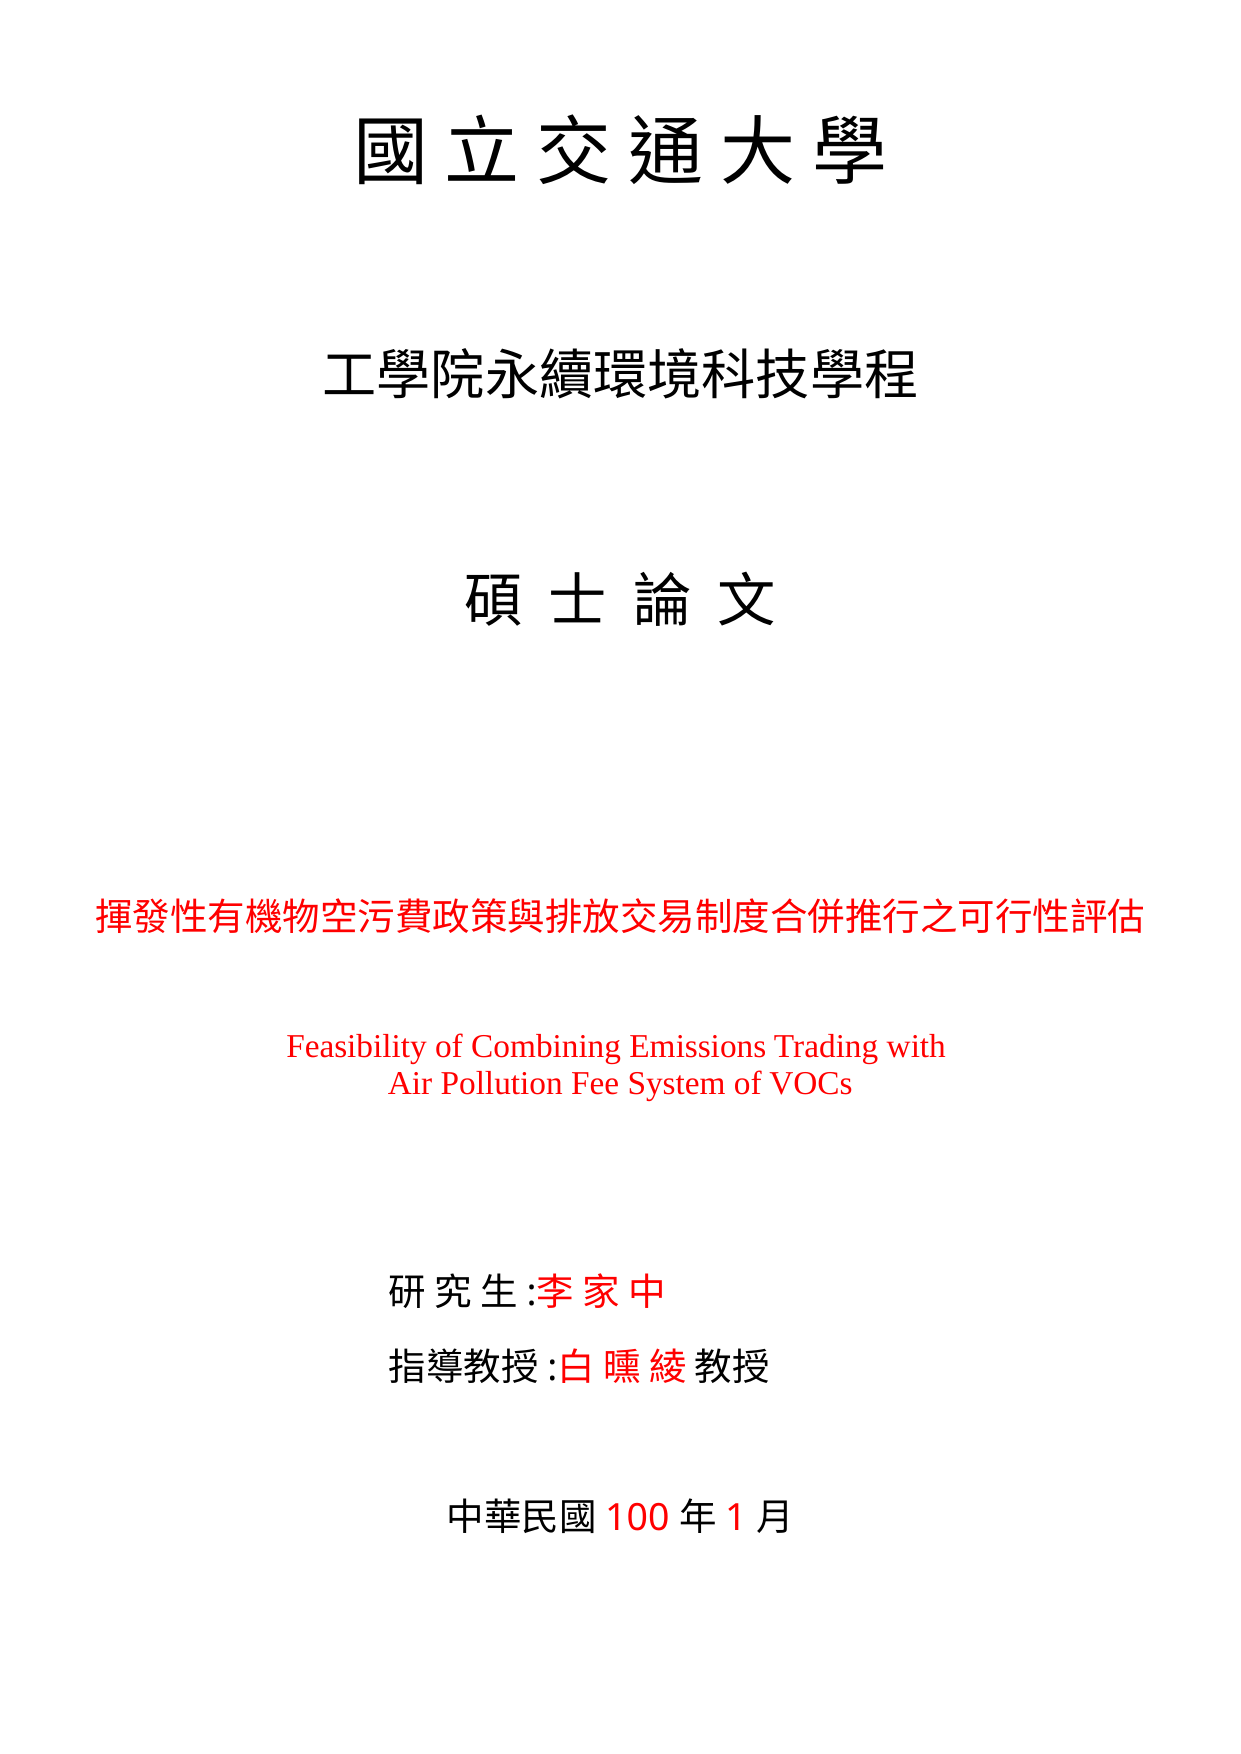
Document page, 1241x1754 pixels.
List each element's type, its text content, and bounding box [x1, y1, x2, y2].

text 國 立 交 通 大 學 [89, 89, 1152, 202]
text 碩 士 論 文 [89, 539, 1152, 652]
text 研 究 生 :李 家 中 [339, 1252, 1152, 1327]
text 揮發性有機物空污費政策與排放交易制度合併推行之可行性評估 [89, 877, 1152, 952]
text 指導教授 :白 曛 綾 教授 [339, 1327, 1152, 1402]
text Feasibility of Combining Emissions Trading with [89, 1027, 1152, 1064]
text Air Pollution Fee System of VOCs [89, 1064, 1152, 1102]
text 工學院永續環境科技學程 [89, 314, 1152, 427]
text 中華民國 100 年 1 月 [89, 1477, 1152, 1552]
